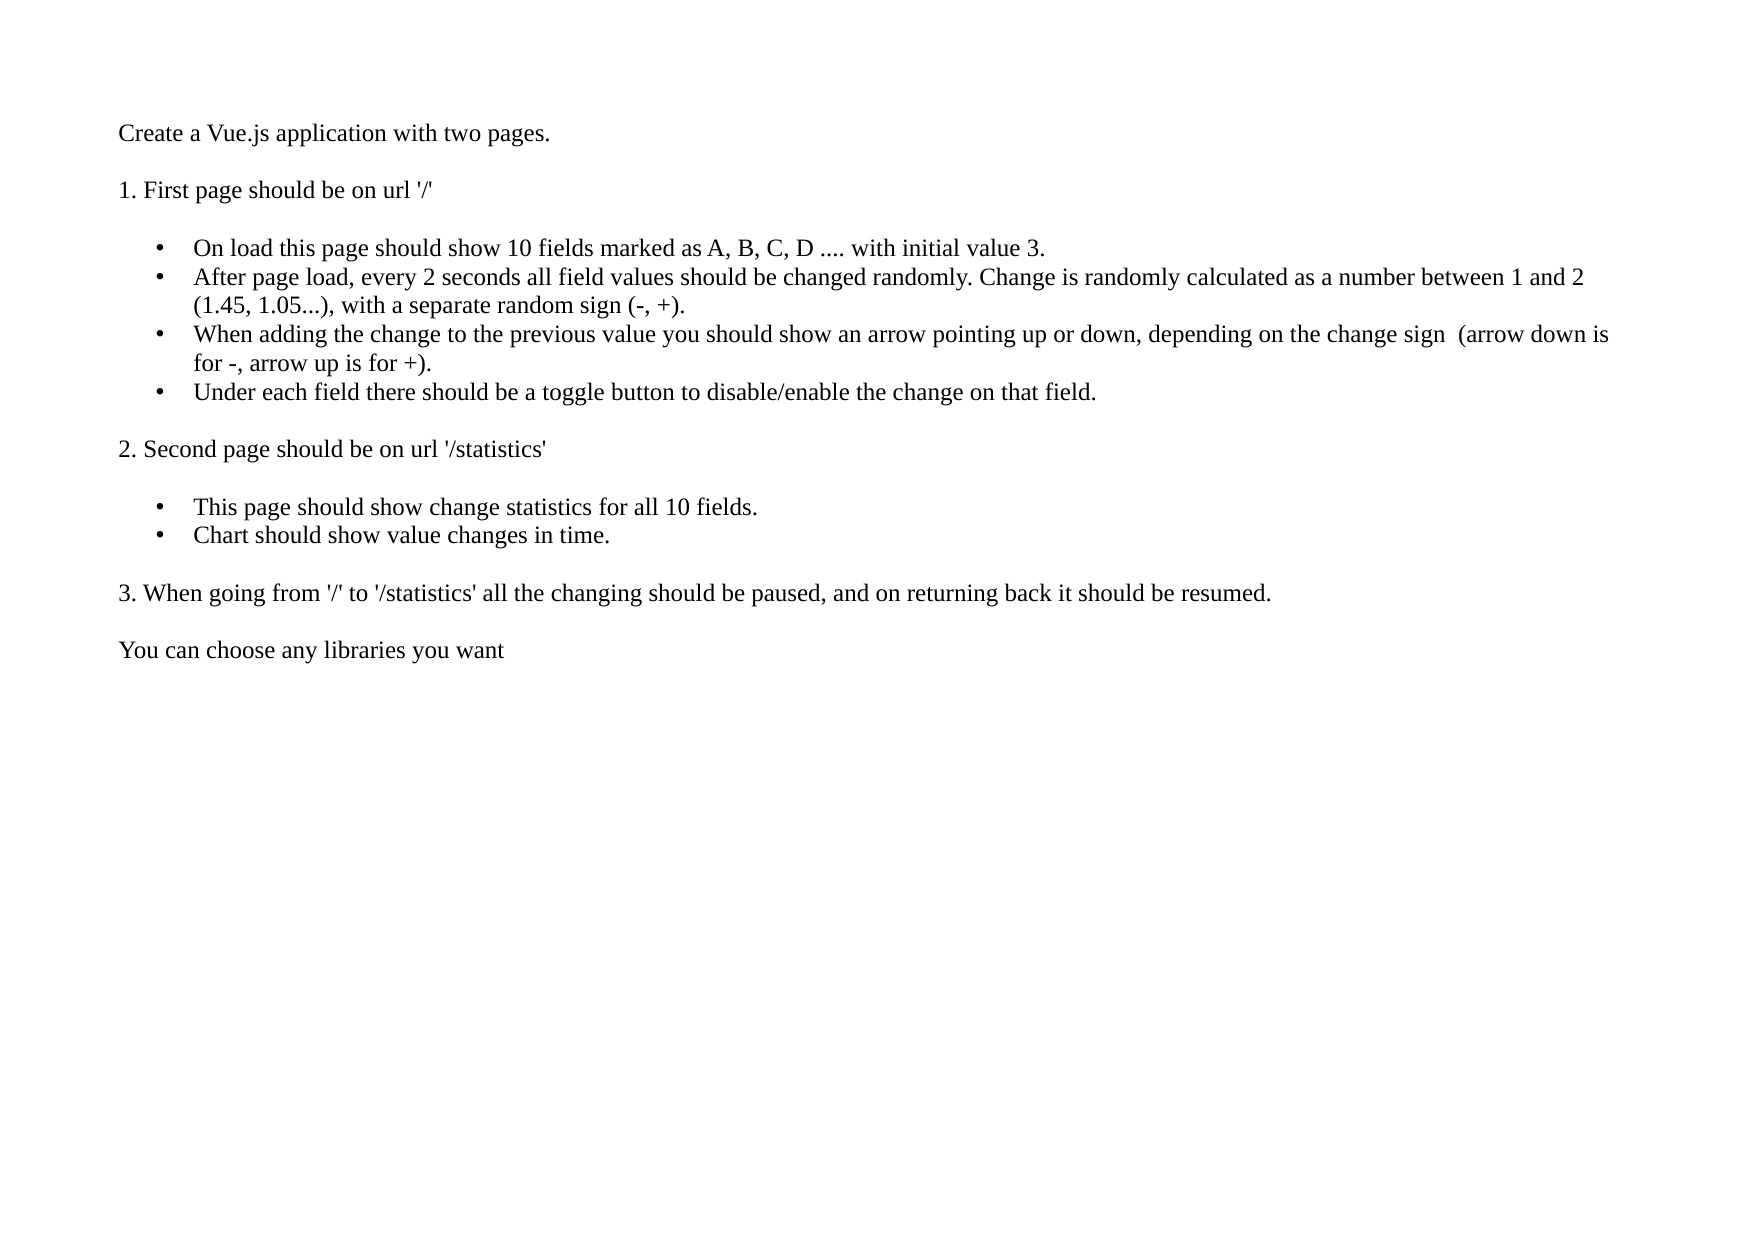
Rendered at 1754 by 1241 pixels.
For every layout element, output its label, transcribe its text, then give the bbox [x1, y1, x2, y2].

text 3. When going from '/' to '/statistics' all the changing should be paused, and on returning back it should be resumed. [118, 578, 1636, 607]
list Chart should show value changes in time. [156, 521, 1636, 549]
list After page load, every 2 seconds all field values should be changed randomly. Change is randomly calculated as a number between 1 and 2 (1.45, 1.05...), with a separate random sign (-, +). [156, 262, 1636, 319]
list On load this page should show 10 fields marked as A, B, C, D .... with initial value 3. [156, 233, 1636, 262]
list Under each field there should be a toggle button to disable/enable the change on that field. [156, 377, 1636, 406]
list This page should show change statistics for all 10 fields. [156, 492, 1636, 521]
text You can choose any libraries you want [118, 636, 1636, 664]
text 2. Second page should be on url '/statistics' [118, 434, 1636, 463]
list When adding the change to the previous value you should show an arrow pointing up or down, depending on the change sign (arrow down is for -, arrow up is for +). [156, 319, 1636, 377]
text 1. First page should be on url '/' [118, 176, 1636, 204]
text Create a Vue.js application with two pages. [118, 118, 1636, 147]
